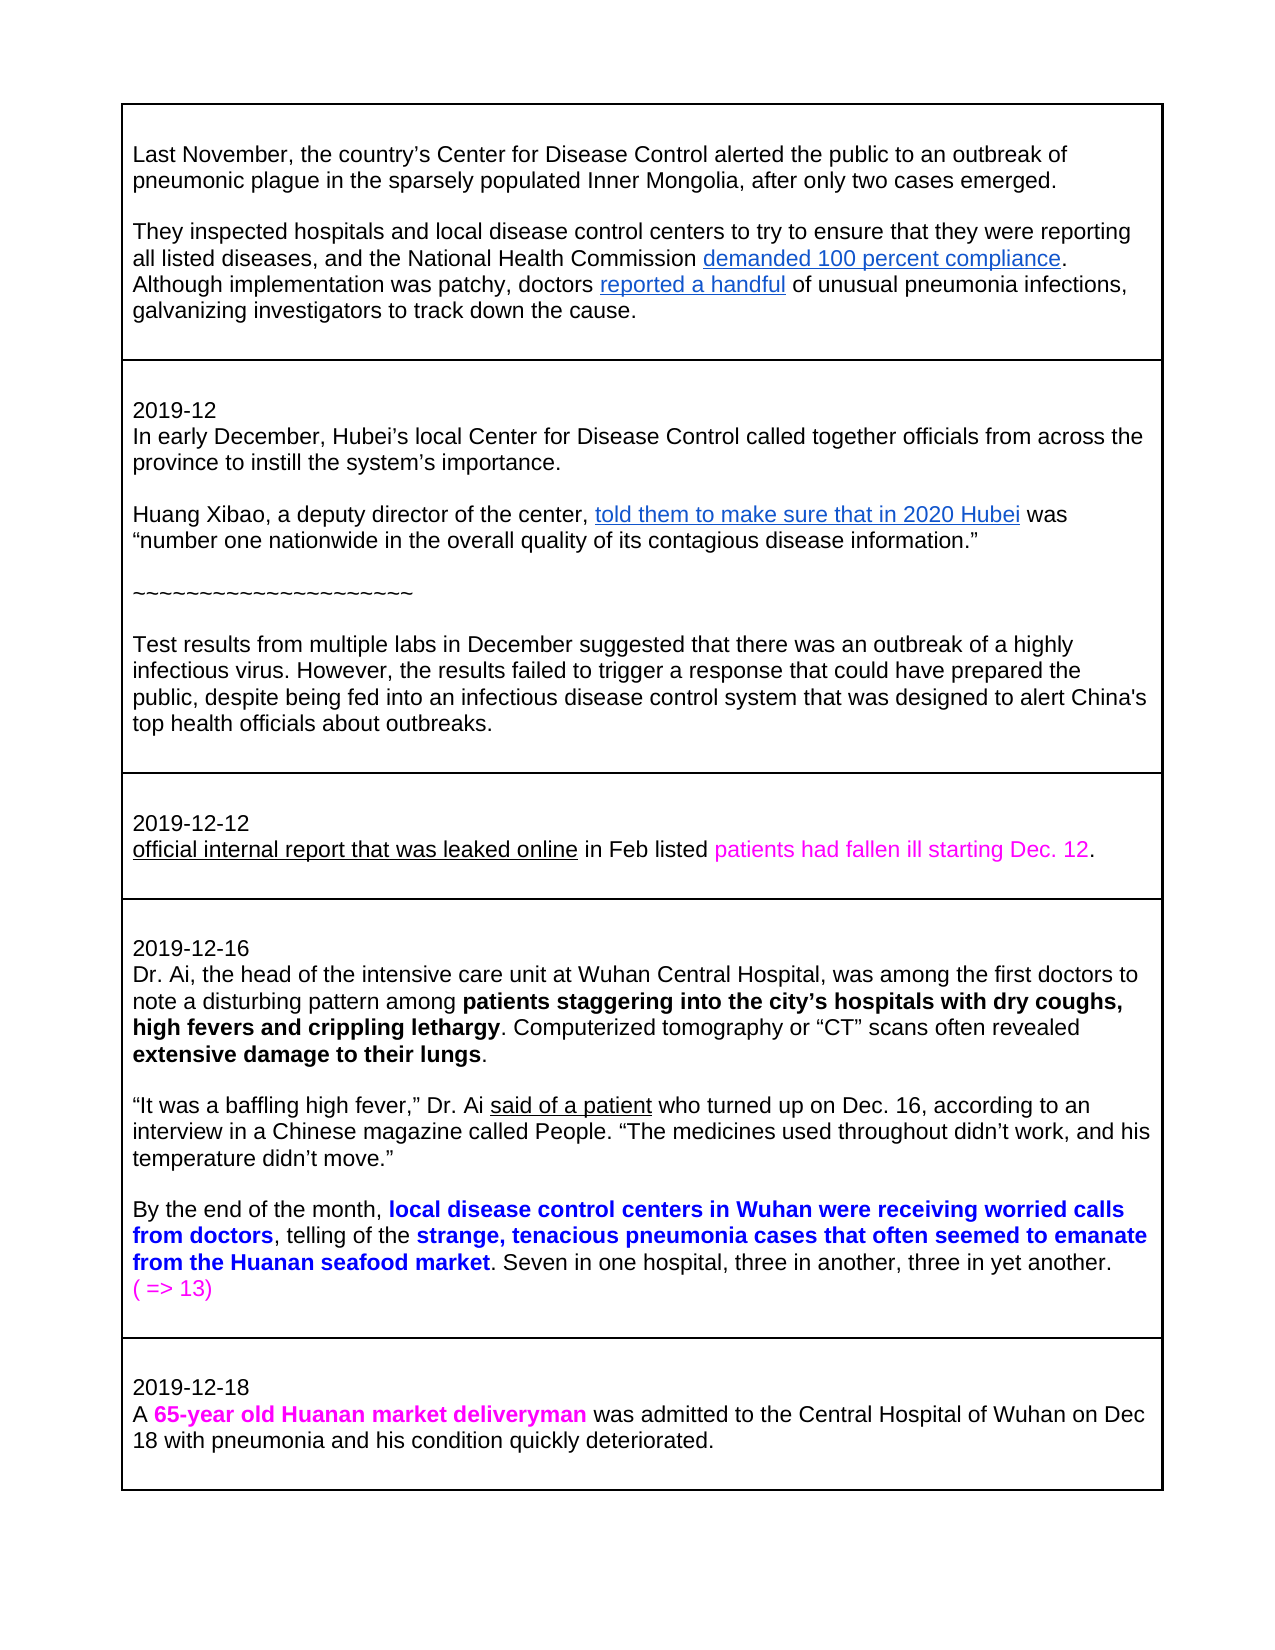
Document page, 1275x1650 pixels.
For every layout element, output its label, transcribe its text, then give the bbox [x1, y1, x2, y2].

table_cell 2019-12-18 A 65-year old Huanan market deliveryman was admitted to the Central Hospital of Wuhan on Dec 18 with pneumonia and his condition quickly deteriorated. [123, 1339, 1161, 1489]
table_cell 2019-12 In early December, Hubei’s local Center for Disease Control called together officials from across the province to instill the system’s importance. Huang Xibao, a deputy director of the center, told them to make sure that in 2020 Hubei was “number one nationwide in the overall quality of its contagious disease information.” ~~~~~~~~~~~~~~~~~~~~~ Test results from multiple labs in December suggested that there was an outbreak of a highly infectious virus. However, the results failed to trigger a response that could have prepared the public, despite being fed into an infectious disease control system that was designed to alert China's top health officials about outbreaks. [123, 361, 1161, 772]
table_cell 2019-12-12 official internal report that was leaked online in Feb listed patients had fallen ill starting Dec. 12. [123, 774, 1161, 898]
table_cell Last November, the country’s Center for Disease Control alerted the public to an outbreak of pneumonic plague in the sparsely populated Inner Mongolia, after only two cases emerged. They inspected hospitals and local disease control centers to try to ensure that they were reporting all listed diseases, and the National Health Commission demanded 100 percent compliance. Although implementation was patchy, doctors reported a handful of unusual pneumonia infections, galvanizing investigators to track down the cause. [123, 105, 1161, 359]
table_cell 2019-12-16 Dr. Ai, the head of the intensive care unit at Wuhan Central Hospital, was among the first doctors to note a disturbing pattern among patients staggering into the city’s hospitals with dry coughs, high fevers and crippling lethargy. Computerized tomography or “CT” scans often revealed extensive damage to their lungs. “It was a baffling high fever,” Dr. Ai said of a patient who turned up on Dec. 16, according to an interview in a Chinese magazine called People. “The medicines used throughout didn’t work, and his temperature didn’t move.” By the end of the month, local disease control centers in Wuhan were receiving worried calls from doctors, telling of the strange, tenacious pneumonia cases that often seemed to emanate from the Huanan seafood market. Seven in one hospital, three in another, three in yet another. ( => 13) [123, 900, 1161, 1337]
